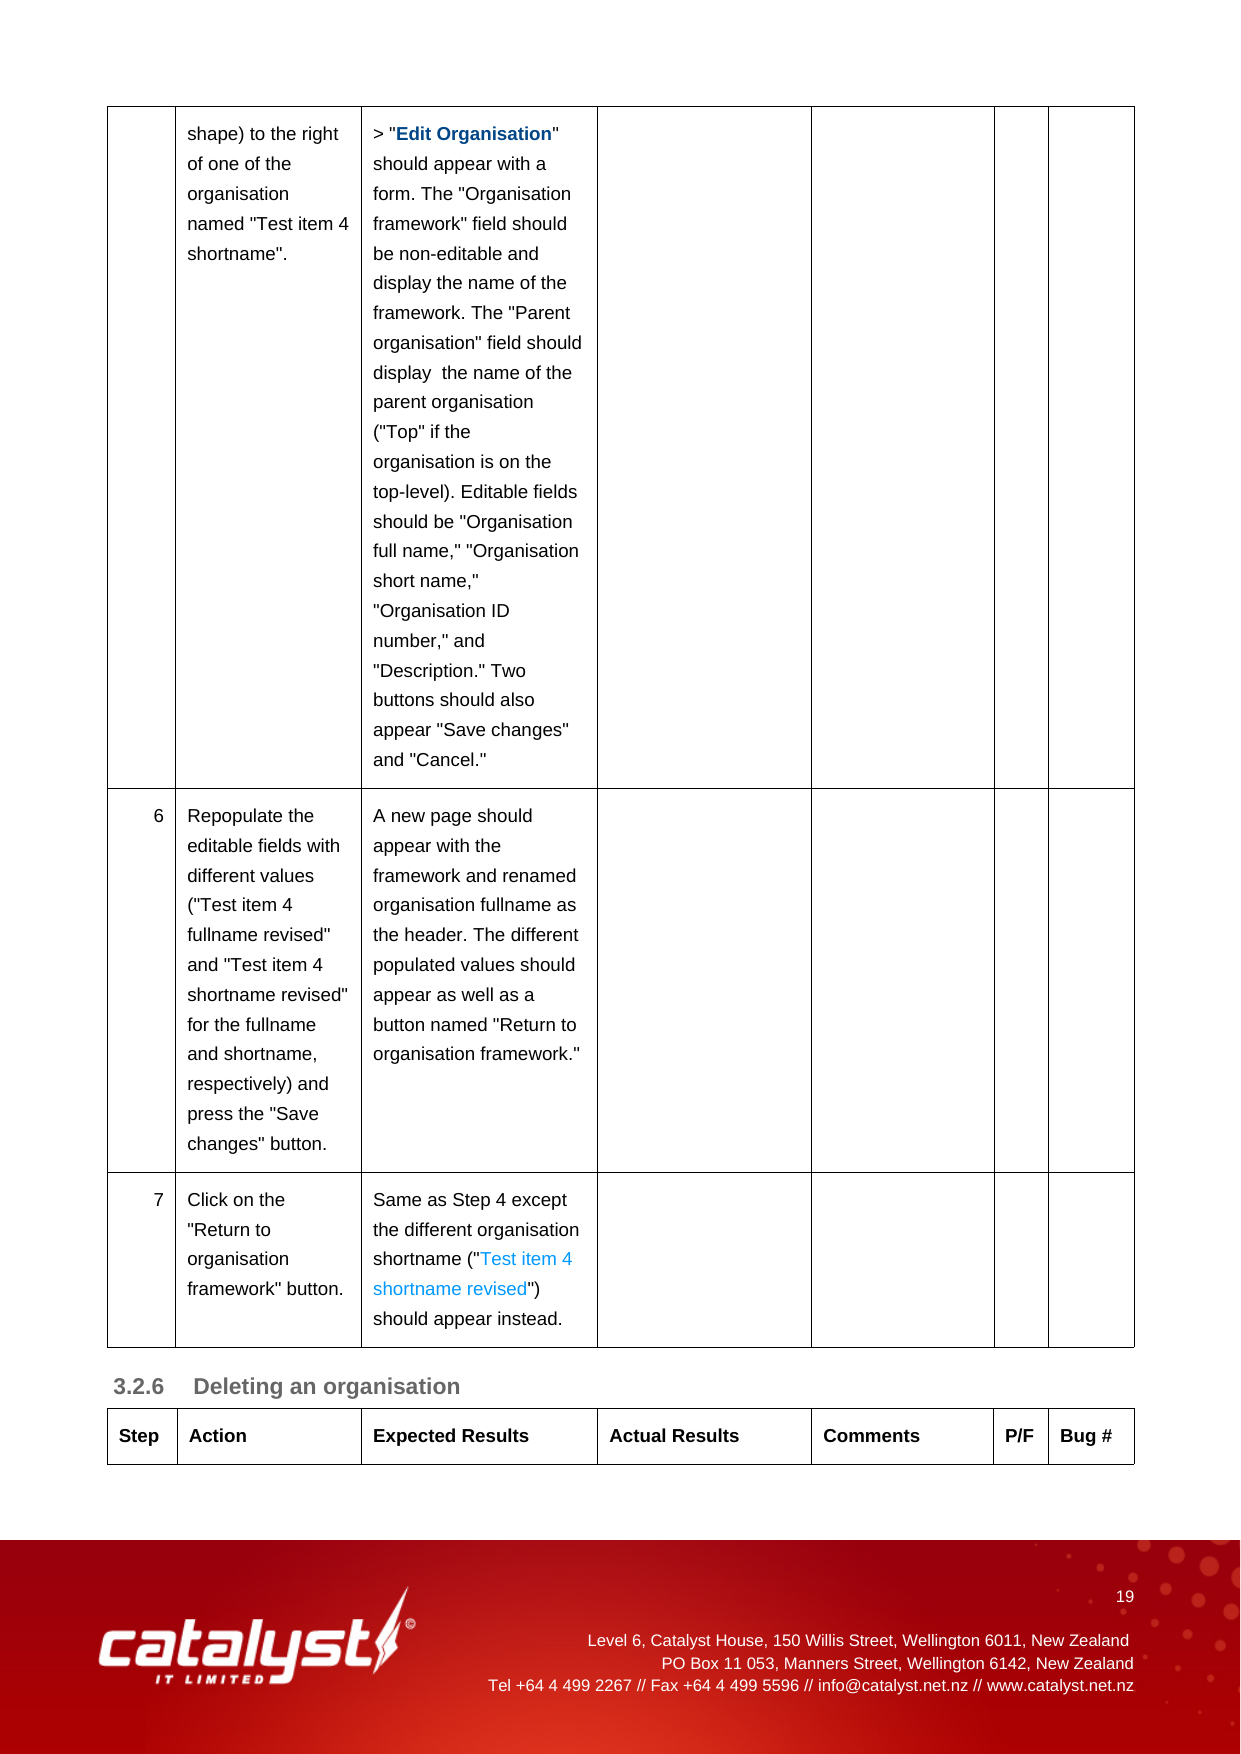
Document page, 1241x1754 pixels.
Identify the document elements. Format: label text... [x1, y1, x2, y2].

subtitle Deleting an organisation [107, 1373, 1103, 1399]
table_header Comments [812, 1409, 993, 1464]
table_cell 7 [108, 1173, 175, 1347]
table_cell [995, 1173, 1048, 1347]
table_cell [598, 789, 811, 1172]
table_cell [598, 107, 811, 788]
table_cell [812, 1173, 994, 1347]
table_cell [598, 1173, 811, 1347]
table_cell Same as Step 4 except the different organisation shortname ("Test item 4 shortname revised") should appear instead. [362, 1173, 597, 1347]
table_cell Click on the "Return to organisation framework" button. [176, 1173, 361, 1347]
table_header Actual Results [598, 1409, 811, 1464]
table_header Expected Results [362, 1409, 597, 1464]
table_cell [995, 107, 1048, 788]
table_cell [1049, 1173, 1134, 1347]
table_cell 6 [108, 789, 175, 1172]
table_cell [1049, 107, 1134, 788]
table_cell [1049, 789, 1134, 1172]
table_header Step [108, 1409, 177, 1464]
table_cell [995, 789, 1048, 1172]
table_cell [812, 789, 994, 1172]
table_cell Repopulate the editable fields with different values ("Test item 4 fullname revised" and "Test item 4 shortname revised" for the fullname and shortname, respectively) and press the "Save changes" button. [176, 789, 361, 1172]
picture [0, 1540, 1241, 1754]
table_header P/F [994, 1409, 1048, 1464]
table_cell [812, 107, 994, 788]
table_header Bug # [1049, 1409, 1134, 1464]
table_cell A new page should appear with the framework and renamed organisation fullname as the header. The different populated values should appear as well as a button named "Return to organisation framework." [362, 789, 597, 1172]
table_cell > "Edit Organisation" should appear with a form. The "Organisation framework" field should be non-editable and display the name of the framework. The "Parent organisation" field should display the name of the parent organisation ("Top" if the organisation is on the top-level). Editable fields should be "Organisation full name," "Organisation short name," "Organisation ID number," and "Description." Two buttons should also appear "Save changes" and "Cancel." [362, 107, 597, 788]
table_cell [108, 107, 175, 788]
table_cell shape) to the right of one of the organisation named "Test item 4 shortname". [176, 107, 361, 788]
table_header Action [178, 1409, 361, 1464]
